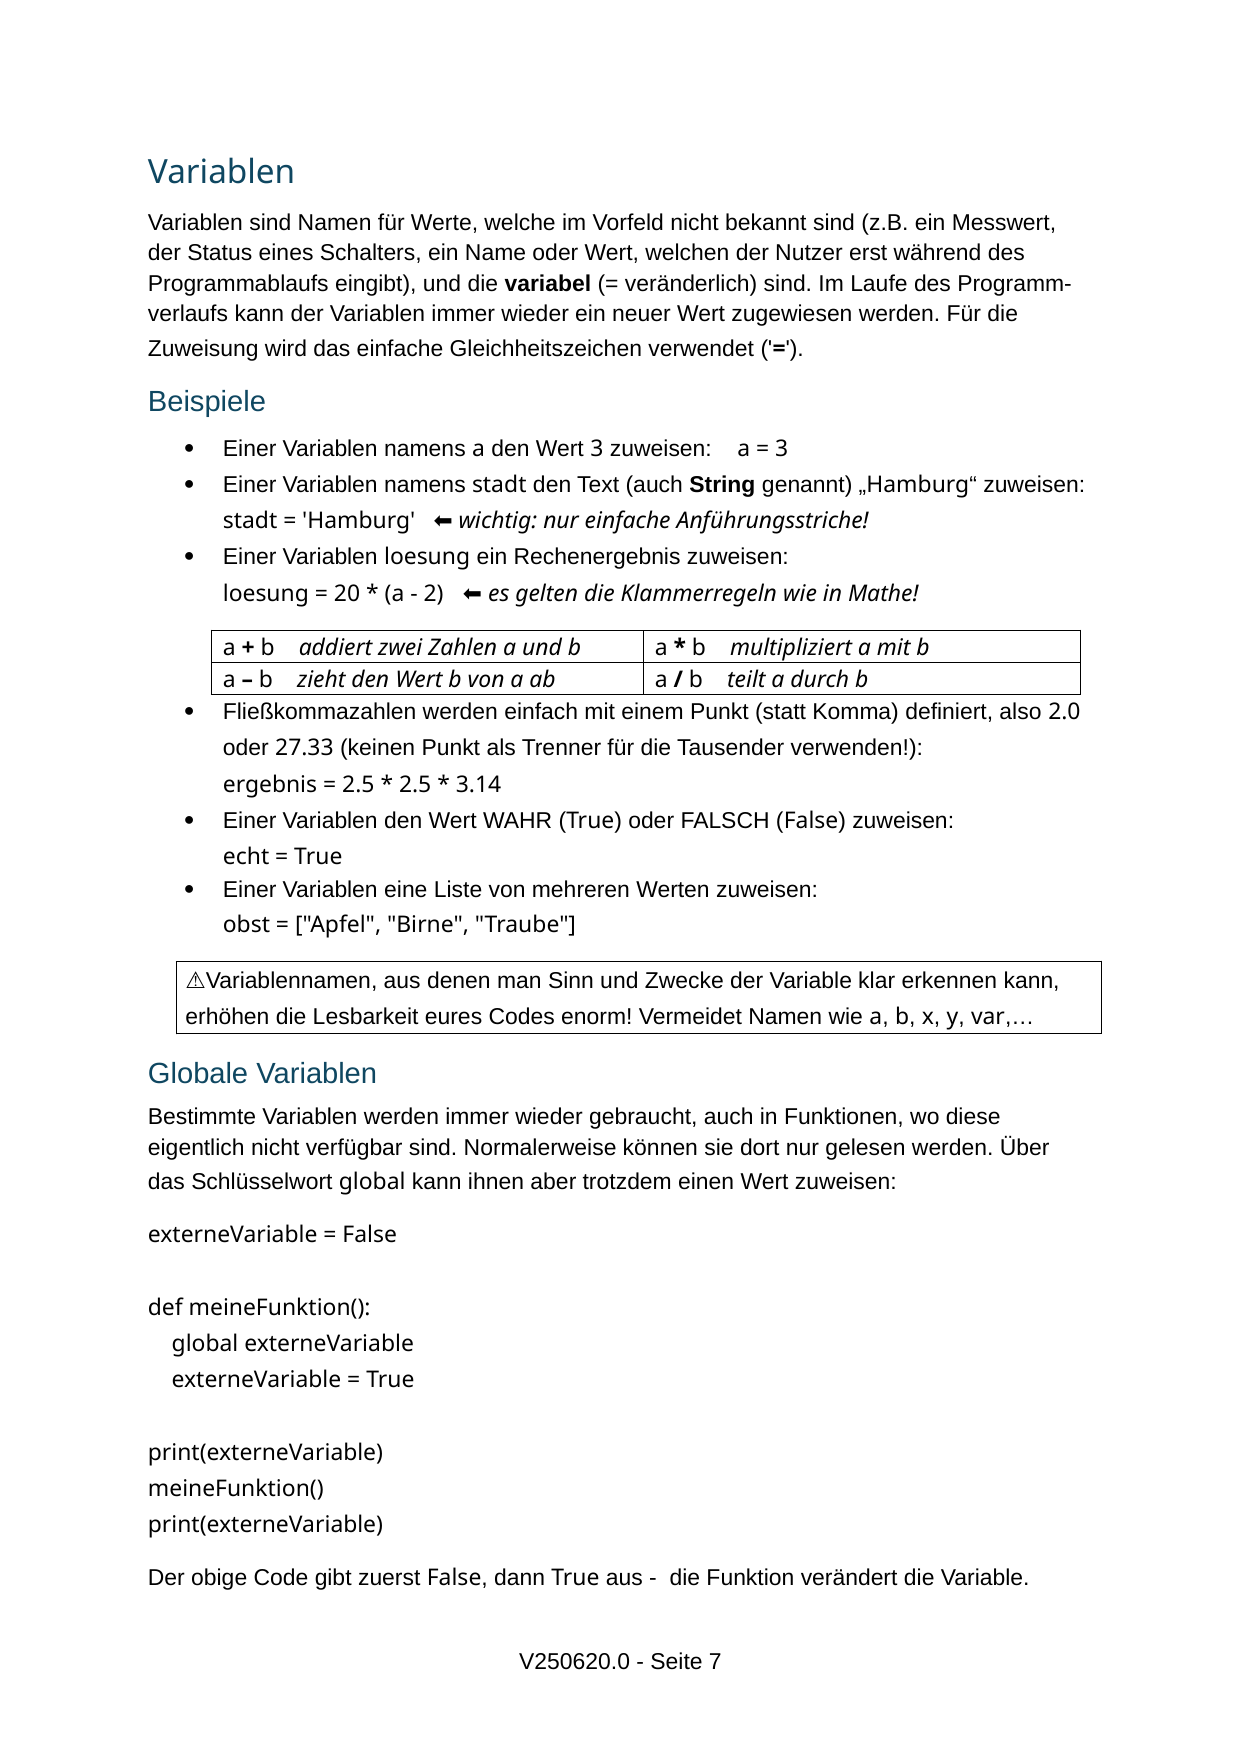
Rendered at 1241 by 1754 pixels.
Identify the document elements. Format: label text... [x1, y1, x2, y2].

text Variablen sind Namen für Werte, welche im Vorfeld nicht bekannt sind (z.B. ein Messwert, der Status eines Schalters, ein Name oder Wert, welchen der Nutzer erst während des Programmablaufs eingibt), und die variabel (= veränderlich) sind. Im Laufe des Programm-verlaufs kann der Variablen immer wieder ein neuer Wert zugewiesen werden. Für die Zuweisung wird das einfache Gleichheitszeichen verwendet ('='). [148, 208, 1093, 363]
text ⚠️Variablennamen, aus denen man Sinn und Zwecke der Variable klar erkennen kann, erhöhen die Lesbarkeit eures Codes enorm! Vermeidet Namen wie a, b, x, y, var,… [177, 962, 1101, 1033]
text Bestimmte Variablen werden immer wieder gebraucht, auch in Funktionen, wo diese eigentlich nicht verfügbar sind. Normalerweise können sie dort nur gelesen werden. Über das Schlüsselwort global kann ihnen aber trotzdem einen Wert zuweisen: [148, 1103, 1093, 1196]
subtitle Variablen [148, 148, 1093, 193]
text Der obige Code gibt zuerst False, dann True aus - die Funktion verändert die Variable. [148, 1561, 1093, 1592]
table_header a * b multipliziert a mit b [644, 631, 1080, 662]
list Einer Variablen namens stadt den Text (auch String genannt) „Hamburg“ zuweisen: stadt = 'Hamburg' ⬅️ wichtig: nur einfache Anführungsstriche! [185, 468, 1093, 535]
subtitle Globale Variablen [148, 1056, 1093, 1089]
subtitle Beispiele [148, 384, 1093, 418]
text externeVariable = False def meineFunktion(): global externeVariable externeVariable = True print(externeVariable) meineFunktion() print(externeVariable) [148, 1218, 1093, 1539]
list Einer Variablen namens a den Wert 3 zuweisen: a = 3 [185, 432, 1093, 463]
table_cell a / b teilt a durch b [644, 663, 1080, 694]
list Einer Variablen loesung ein Rechenergebnis zuweisen: loesung = 20 * (a - 2) ⬅️ es gelten die Klammerregeln wie in Mathe! [185, 540, 1093, 608]
list Einer Variablen eine Liste von mehreren Werten zuweisen: obst = ["Apfel", "Birne", "Traube"] [185, 876, 1093, 939]
list Einer Variablen den Wert WAHR (True) oder FALSCH (False) zuweisen: echt = True [185, 804, 1093, 871]
table_header a + b addiert zwei Zahlen a und b [212, 631, 643, 662]
table_cell a – b zieht den Wert b von a ab [212, 663, 643, 694]
list Fließkommazahlen werden einfach mit einem Punkt (statt Komma) definiert, also 2.0 oder 27.33 (keinen Punkt als Trenner für die Tausender verwenden!): ergebnis = 2.5 * 2.5 * 3.14 [185, 695, 1093, 799]
